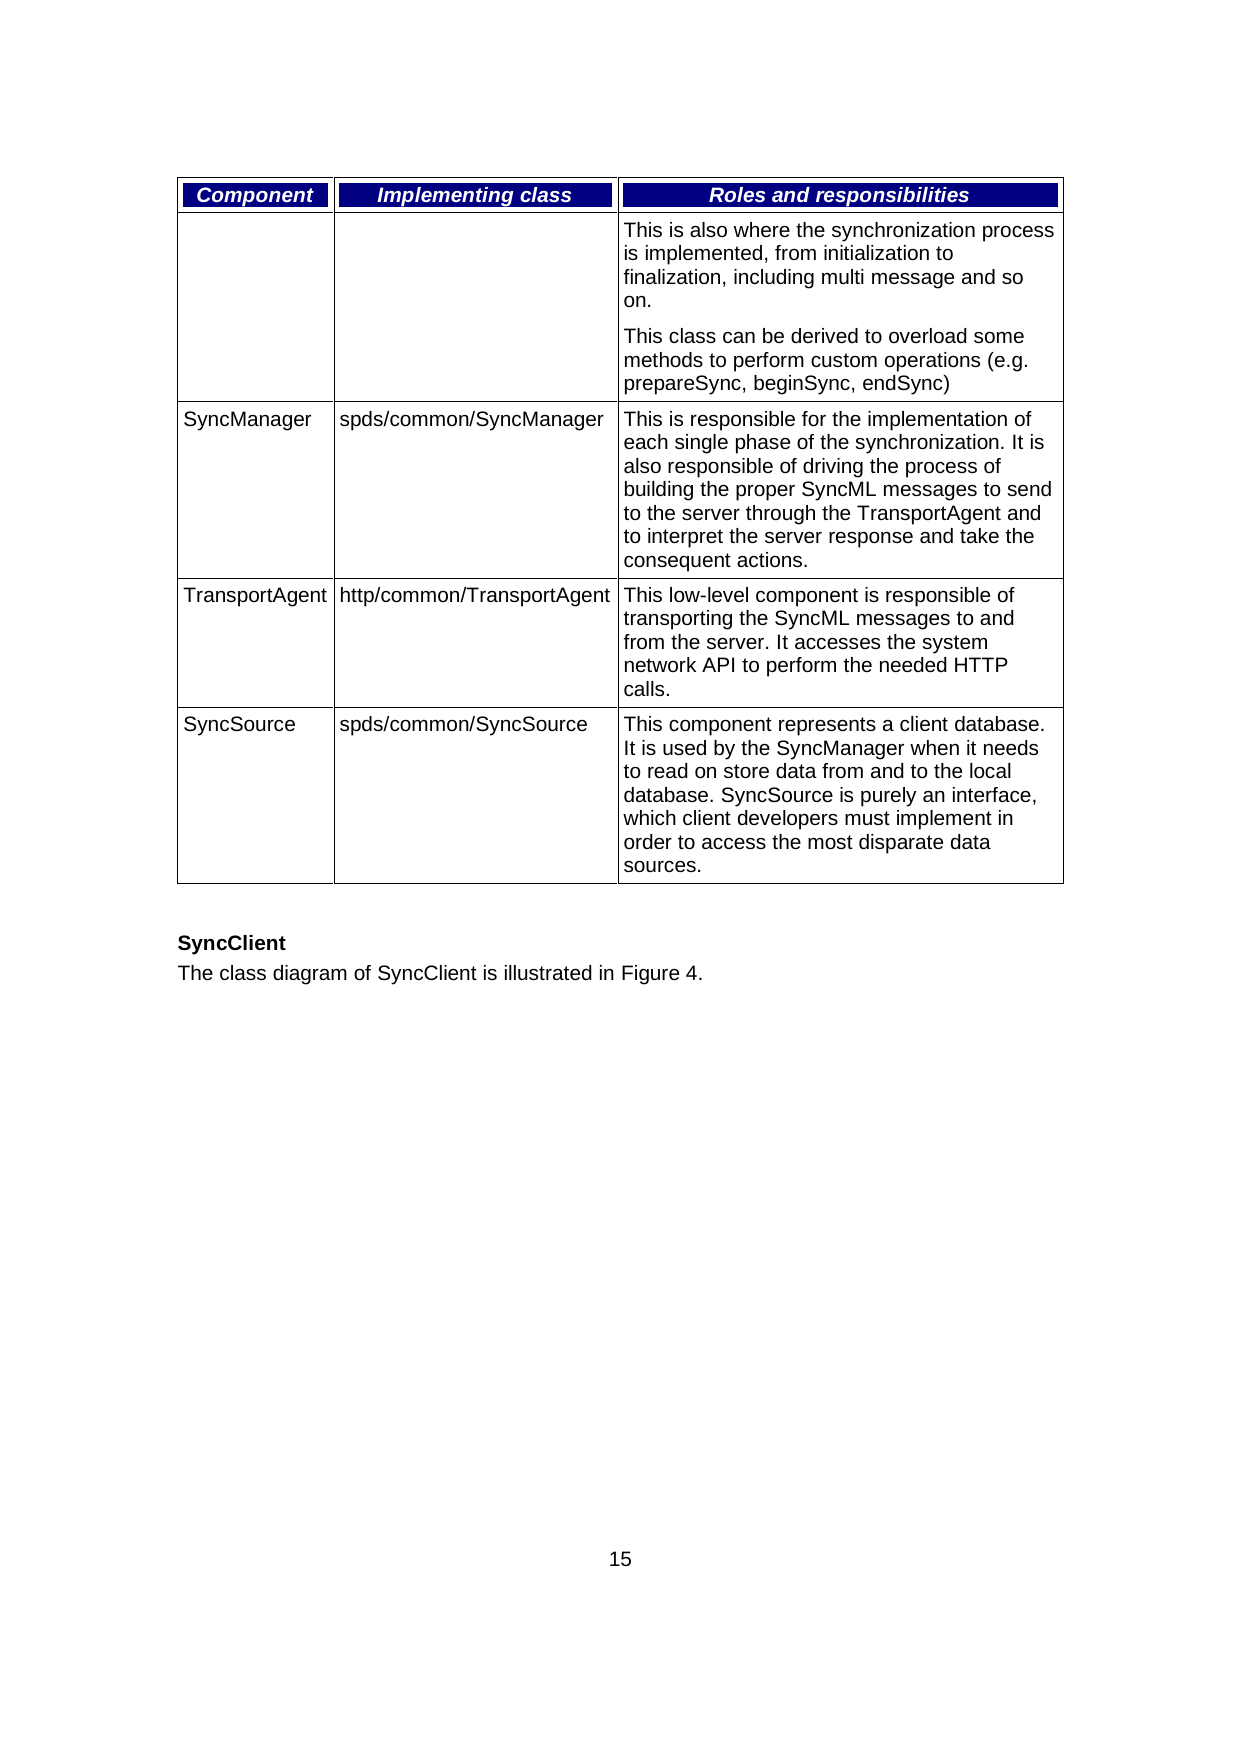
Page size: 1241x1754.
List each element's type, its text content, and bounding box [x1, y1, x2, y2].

table_cell SyncManager [178, 402, 333, 578]
table_cell [178, 213, 333, 401]
table_cell SyncSource [178, 708, 333, 883]
table_cell http/common/TransportAgent [335, 579, 617, 707]
table_cell This is responsible for the implementation of each single phase of the synchronization. It is also responsible of driving the process of building the proper SyncML messages to send to the server through the TransportAgent and to interpret the server response and take the consequent actions. [619, 402, 1063, 578]
table_header Implementing class [335, 178, 617, 212]
subtitle SyncClient [177, 932, 1063, 955]
table_header Roles and responsibilities [619, 178, 1063, 212]
table_cell This is also where the synchronization process is implemented, from initialization to finalization, including multi message and so on. This class can be derived to overload some methods to perform custom operations (e.g. prepareSync, beginSync, endSync) [619, 213, 1063, 401]
table_cell [335, 213, 617, 401]
table_cell TransportAgent [178, 579, 333, 707]
table_header Component [178, 178, 333, 212]
table_cell spds/common/SyncSource [335, 708, 617, 883]
text The class diagram of SyncClient is illustrated in Figure 4. [177, 962, 1063, 985]
table_cell This low-level component is responsible of transporting the SyncML messages to and from the server. It accesses the system network API to perform the needed HTTP calls. [619, 579, 1063, 707]
table_cell This component represents a client database. It is used by the SyncManager when it needs to read on store data from and to the local database. SyncSource is purely an interface, which client developers must implement in order to access the most disparate data sources. [619, 708, 1063, 883]
table_cell spds/common/SyncManager [335, 402, 617, 578]
